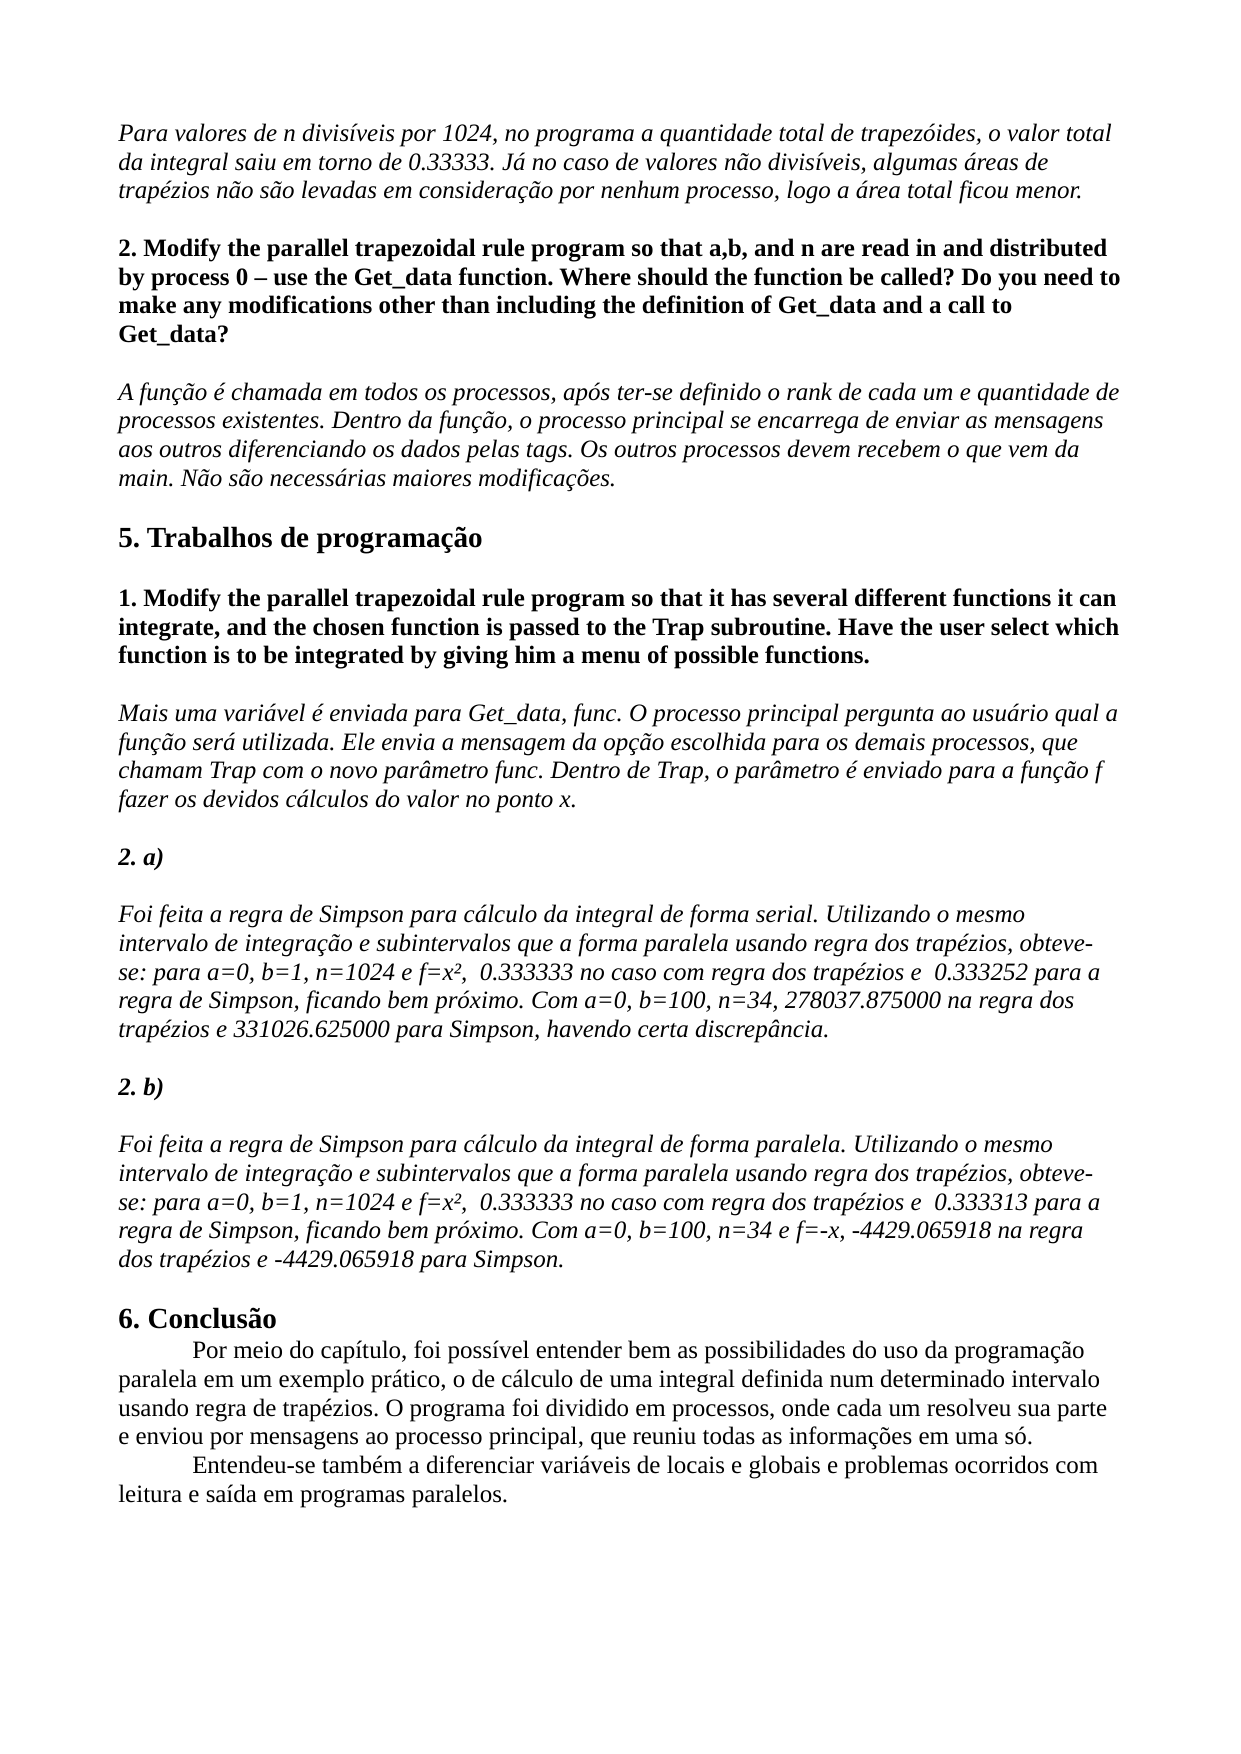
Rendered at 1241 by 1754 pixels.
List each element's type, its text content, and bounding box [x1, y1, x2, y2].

text 2. a) [118, 842, 1122, 870]
text A função é chamada em todos os processos, após ter-se definido o rank de cada um e quantidade de processos existentes. Dentro da função, o processo principal se encarrega de enviar as mensagens aos outros diferenciando os dados pelas tags. Os outros processos devem recebem o que vem da main. Não são necessárias maiores modificações. [118, 377, 1122, 492]
text Foi feita a regra de Simpson para cálculo da integral de forma serial. Utilizando o mesmo intervalo de integração e subintervalos que a forma paralela usando regra dos trapézios, obteve-se: para a=0, b=1, n=1024 e f=x², 0.333333 no caso com regra dos trapézios e 0.333252 para a regra de Simpson, ficando bem próximo. Com a=0, b=100, n=34, 278037.875000 na regra dos trapézios e 331026.625000 para Simpson, havendo certa discrepância. [118, 899, 1122, 1043]
text Foi feita a regra de Simpson para cálculo da integral de forma paralela. Utilizando o mesmo intervalo de integração e subintervalos que a forma paralela usando regra dos trapézios, obteve-se: para a=0, b=1, n=1024 e f=x², 0.333333 no caso com regra dos trapézios e 0.333313 para a regra de Simpson, ficando bem próximo. Com a=0, b=100, n=34 e f=-x, -4429.065918 na regra dos trapézios e -4429.065918 para Simpson. [118, 1129, 1122, 1273]
text 2. Modify the parallel trapezoidal rule program so that a,b, and n are read in and distributed by process 0 – use the Get_data function. Where should the function be called? Do you need to make any modifications other than including the definition of Get_data and a call to Get_data? [118, 233, 1122, 348]
text Mais uma variável é enviada para Get_data, func. O processo principal pergunta ao usuário qual a função será utilizada. Ele envia a mensagem da opção escolhida para os demais processos, que chamam Trap com o novo parâmetro func. Dentro de Trap, o parâmetro é enviado para a função f fazer os devidos cálculos do valor no ponto x. [118, 698, 1122, 813]
text 1. Modify the parallel trapezoidal rule program so that it has several different functions it can integrate, and the chosen function is passed to the Trap subroutine. Have the user select which function is to be integrated by giving him a menu of possible functions. [118, 583, 1122, 669]
text Entendeu-se também a diferenciar variáveis de locais e globais e problemas ocorridos com leitura e saída em programas paralelos. [118, 1450, 1122, 1508]
text 5. Trabalhos de programação [118, 521, 1122, 554]
text 2. b) [118, 1072, 1122, 1100]
text Por meio do capítulo, foi possível entender bem as possibilidades do uso da programação paralela em um exemplo prático, o de cálculo de uma integral definida num determinado intervalo usando regra de trapézios. O programa foi dividido em processos, onde cada um resolveu sua parte e enviou por mensagens ao processo principal, que reuniu todas as informações em uma só. [118, 1335, 1122, 1450]
text 6. Conclusão [118, 1302, 1122, 1335]
text Para valores de n divisíveis por 1024, no programa a quantidade total de trapezóides, o valor total da integral saiu em torno de 0.33333. Já no caso de valores não divisíveis, algumas áreas de trapézios não são levadas em consideração por nenhum processo, logo a área total ficou menor. [118, 118, 1122, 204]
